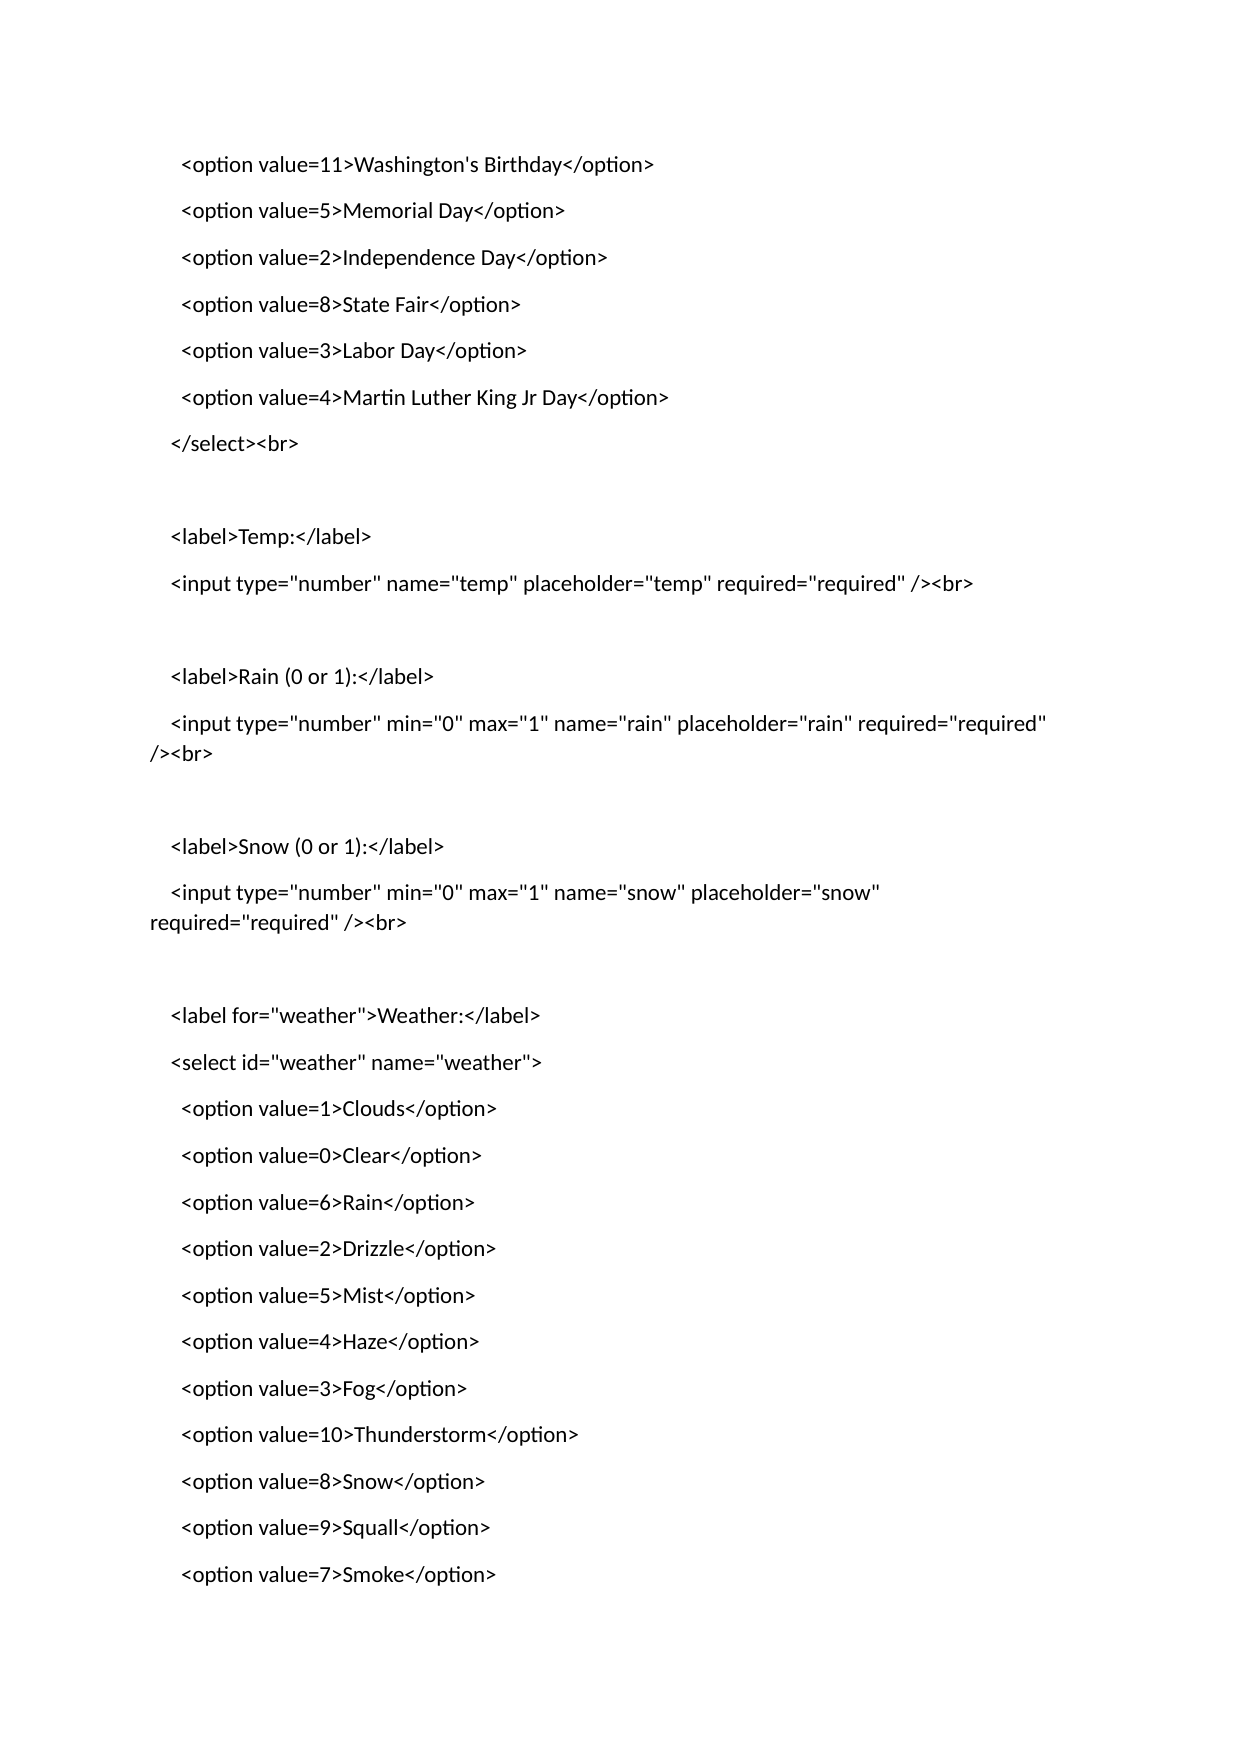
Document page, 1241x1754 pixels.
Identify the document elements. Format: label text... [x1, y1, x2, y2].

text <option value=8>State Fair</option> [150, 290, 1090, 318]
text <option value=2>Drizzle</option> [150, 1234, 1090, 1262]
text <option value=1>Clouds</option> [150, 1094, 1090, 1122]
text <option value=2>Independence Day</option> [150, 243, 1090, 271]
text <option value=4>Martin Luther King Jr Day</option> [150, 383, 1090, 411]
text <label>Temp:</label> [150, 522, 1090, 551]
text <input type="number" min="0" max="1" name="snow" placeholder="snow" required="required" /><br> [150, 878, 1090, 936]
text <label for="weather">Weather:</label> [150, 1001, 1090, 1029]
text <option value=10>Thunderstorm</option> [150, 1420, 1090, 1448]
text <option value=0>Clear</option> [150, 1141, 1090, 1169]
text <option value=6>Rain</option> [150, 1188, 1090, 1216]
text <option value=11>Washington's Birthday</option> [150, 150, 1090, 178]
text <option value=4>Haze</option> [150, 1327, 1090, 1355]
text <input type="number" min="0" max="1" name="rain" placeholder="rain" required="required" /><br> [150, 709, 1090, 767]
text <input type="number" name="temp" placeholder="temp" required="required" /><br> [150, 569, 1090, 597]
text <option value=3>Labor Day</option> [150, 336, 1090, 364]
text <option value=7>Smoke</option> [150, 1560, 1090, 1588]
text <option value=5>Mist</option> [150, 1281, 1090, 1309]
text </select><br> [150, 429, 1090, 457]
text <option value=3>Fog</option> [150, 1374, 1090, 1402]
text <option value=5>Memorial Day</option> [150, 197, 1090, 224]
text <label>Snow (0 or 1):</label> [150, 832, 1090, 860]
text <select id="weather" name="weather"> [150, 1048, 1090, 1076]
text <option value=9>Squall</option> [150, 1513, 1090, 1542]
text <option value=8>Snow</option> [150, 1467, 1090, 1495]
text <label>Rain (0 or 1):</label> [150, 662, 1090, 690]
